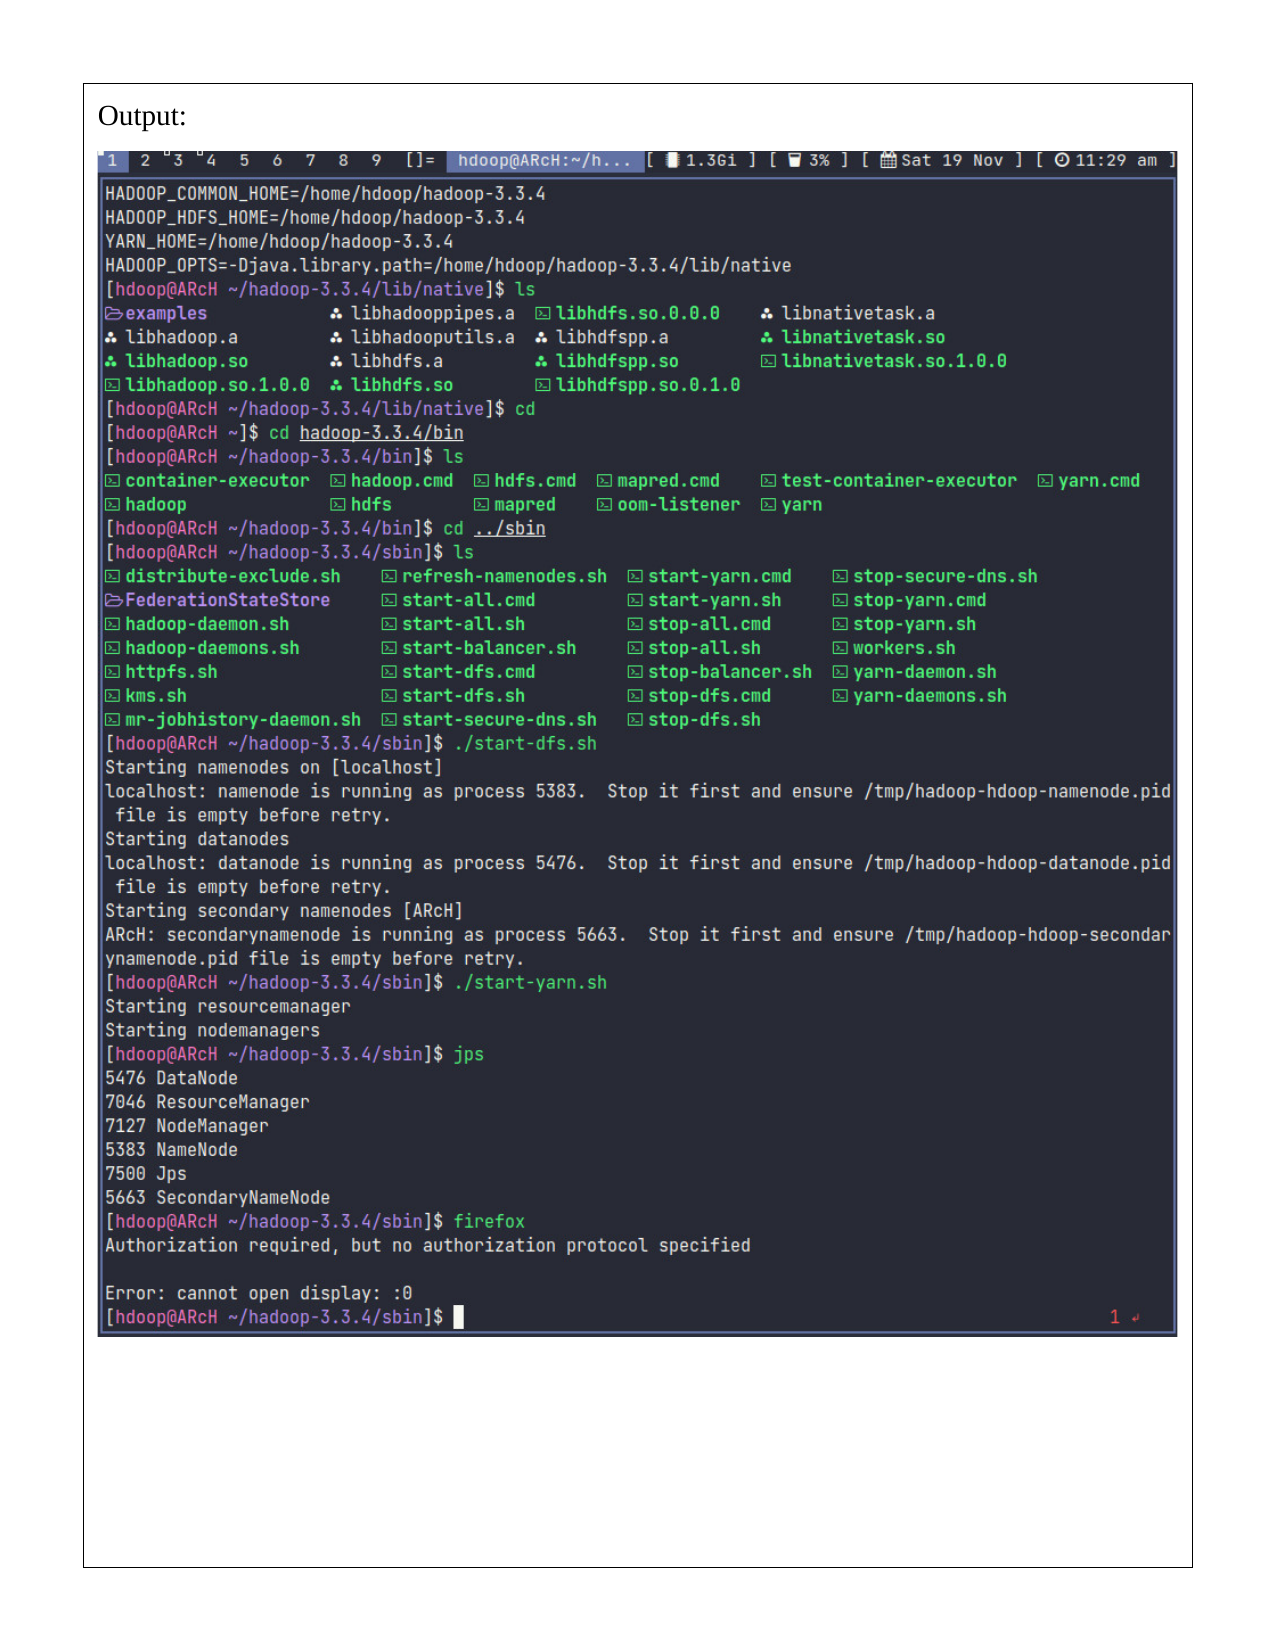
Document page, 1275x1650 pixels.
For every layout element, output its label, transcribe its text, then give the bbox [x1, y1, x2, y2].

picture [97, 151, 1178, 1337]
text Output: [98, 98, 1177, 131]
